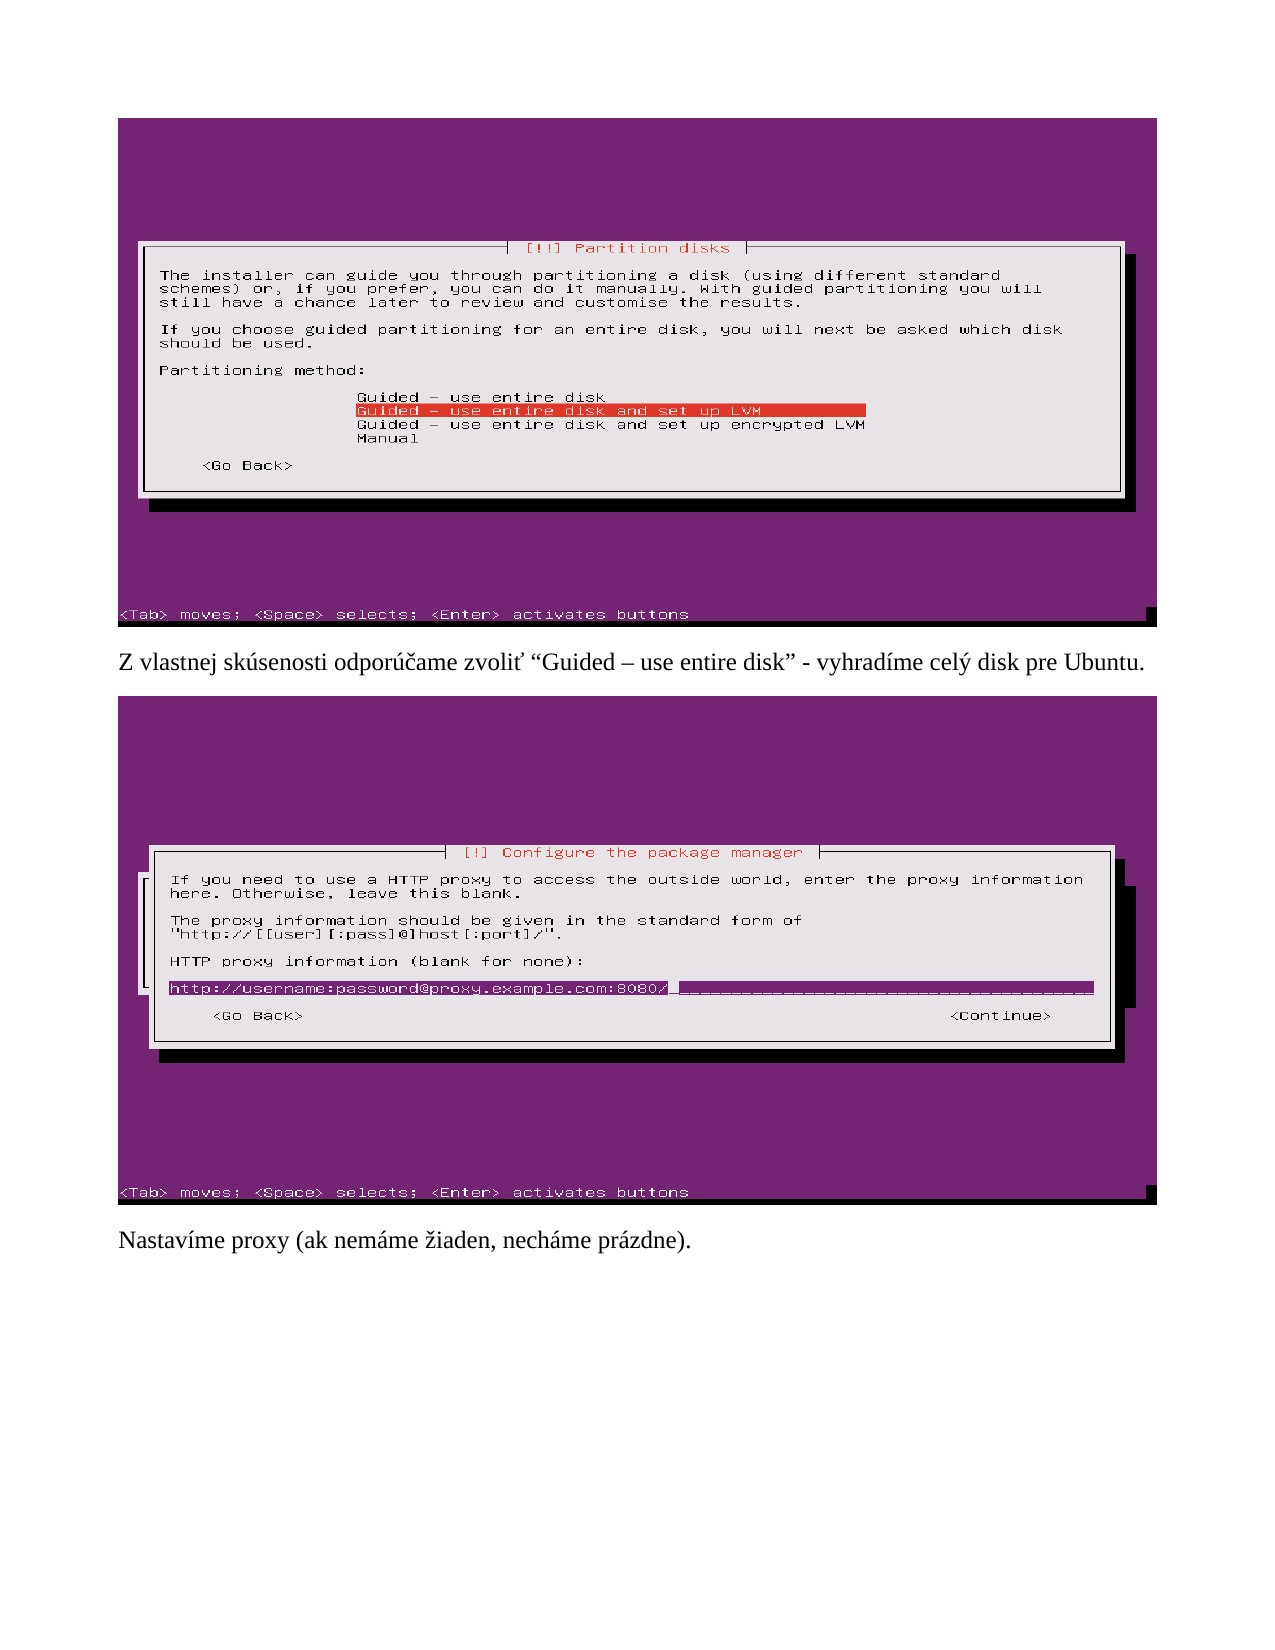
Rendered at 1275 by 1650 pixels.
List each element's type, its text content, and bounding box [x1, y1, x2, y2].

text Nastavíme proxy (ak nemáme žiaden, necháme prázdne). [118, 1225, 1157, 1254]
picture [118, 118, 1157, 627]
text Z vlastnej skúsenosti odporúčame zvoliť “Guided – use entire disk” - vyhradíme celý disk pre Ubuntu. [118, 647, 1157, 676]
picture [118, 696, 1157, 1205]
